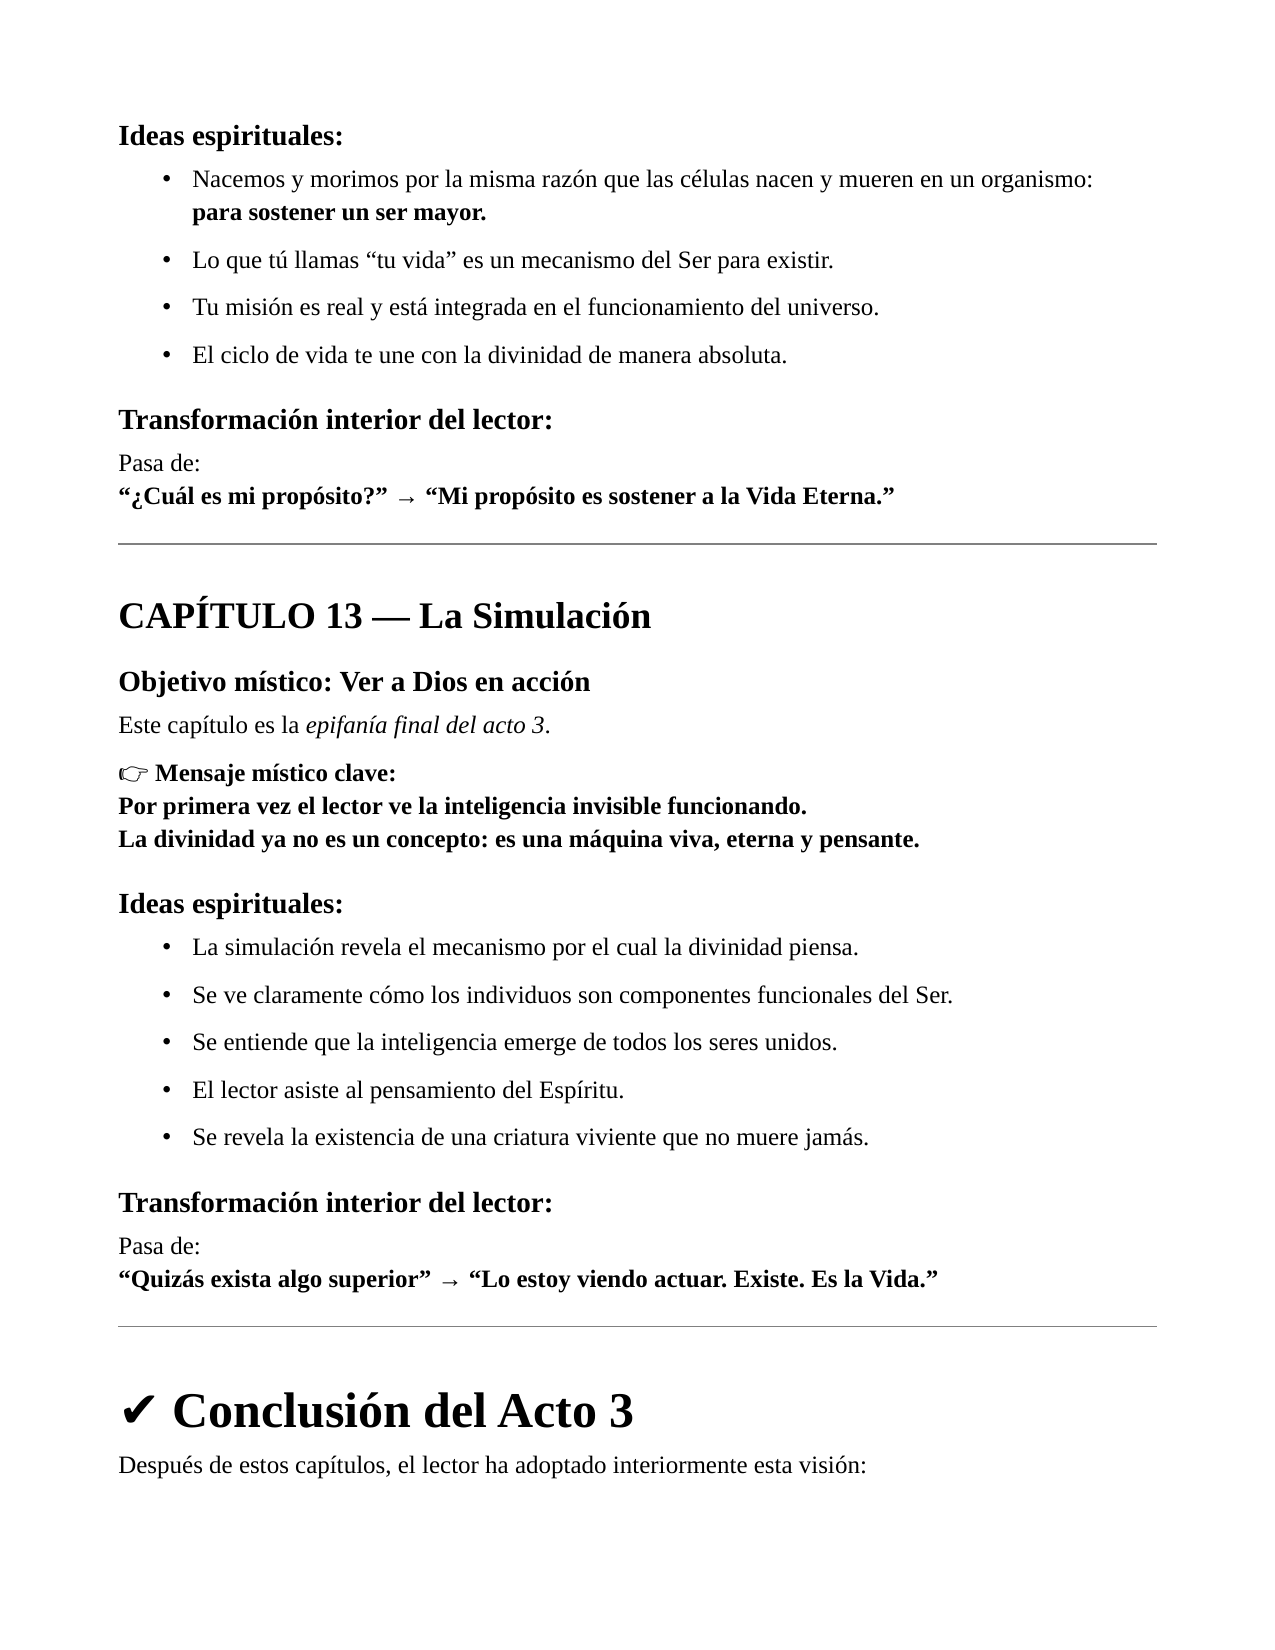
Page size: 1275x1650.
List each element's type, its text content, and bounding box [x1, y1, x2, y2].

list Se entiende que la inteligencia emerge de todos los seres unidos. [162, 1027, 1157, 1056]
text 👉 Mensaje místico clave: Por primera vez el lector ve la inteligencia invisible funcionando. La divinidad ya no es un concepto: es una máquina viva, eterna y pensante. [118, 758, 1157, 853]
list Nacemos y morimos por la misma razón que las células nacen y mueren en un organismo: para sostener un ser mayor. [162, 164, 1157, 226]
subtitle Transformación interior del lector: [118, 1185, 1157, 1218]
list La simulación revela el mecanismo por el cual la divinidad piensa. [162, 932, 1157, 961]
list El lector asiste al pensamiento del Espíritu. [162, 1075, 1157, 1104]
list Se ve claramente cómo los individuos son componentes funcionales del Ser. [162, 980, 1157, 1008]
subtitle Objetivo místico: Ver a Dios en acción [118, 664, 1157, 698]
subtitle Ideas espirituales: [118, 886, 1157, 919]
list El ciclo de vida te une con la divinidad de manera absoluta. [162, 340, 1157, 369]
list Se revela la existencia de una criatura viviente que no muere jamás. [162, 1122, 1157, 1151]
list Tu misión es real y está integrada en el funcionamiento del universo. [162, 292, 1157, 321]
subtitle ✔ Conclusión del Acto 3 [118, 1381, 1157, 1438]
text Este capítulo es la epifanía final del acto 3. [118, 710, 1157, 739]
subtitle Transformación interior del lector: [118, 402, 1157, 436]
text Pasa de: “¿Cuál es mi propósito?” → “Mi propósito es sostener a la Vida Eterna.” [118, 448, 1157, 510]
list Lo que tú llamas “tu vida” es un mecanismo del Ser para existir. [162, 245, 1157, 273]
text Después de estos capítulos, el lector ha adoptado interiormente esta visión: [118, 1451, 1157, 1479]
subtitle Ideas espirituales: [118, 118, 1157, 152]
text Pasa de: “Quizás exista algo superior” → “Lo estoy viendo actuar. Existe. Es la Vida.” [118, 1231, 1157, 1292]
subtitle CAPÍTULO 13 — La Simulación [118, 594, 1157, 637]
